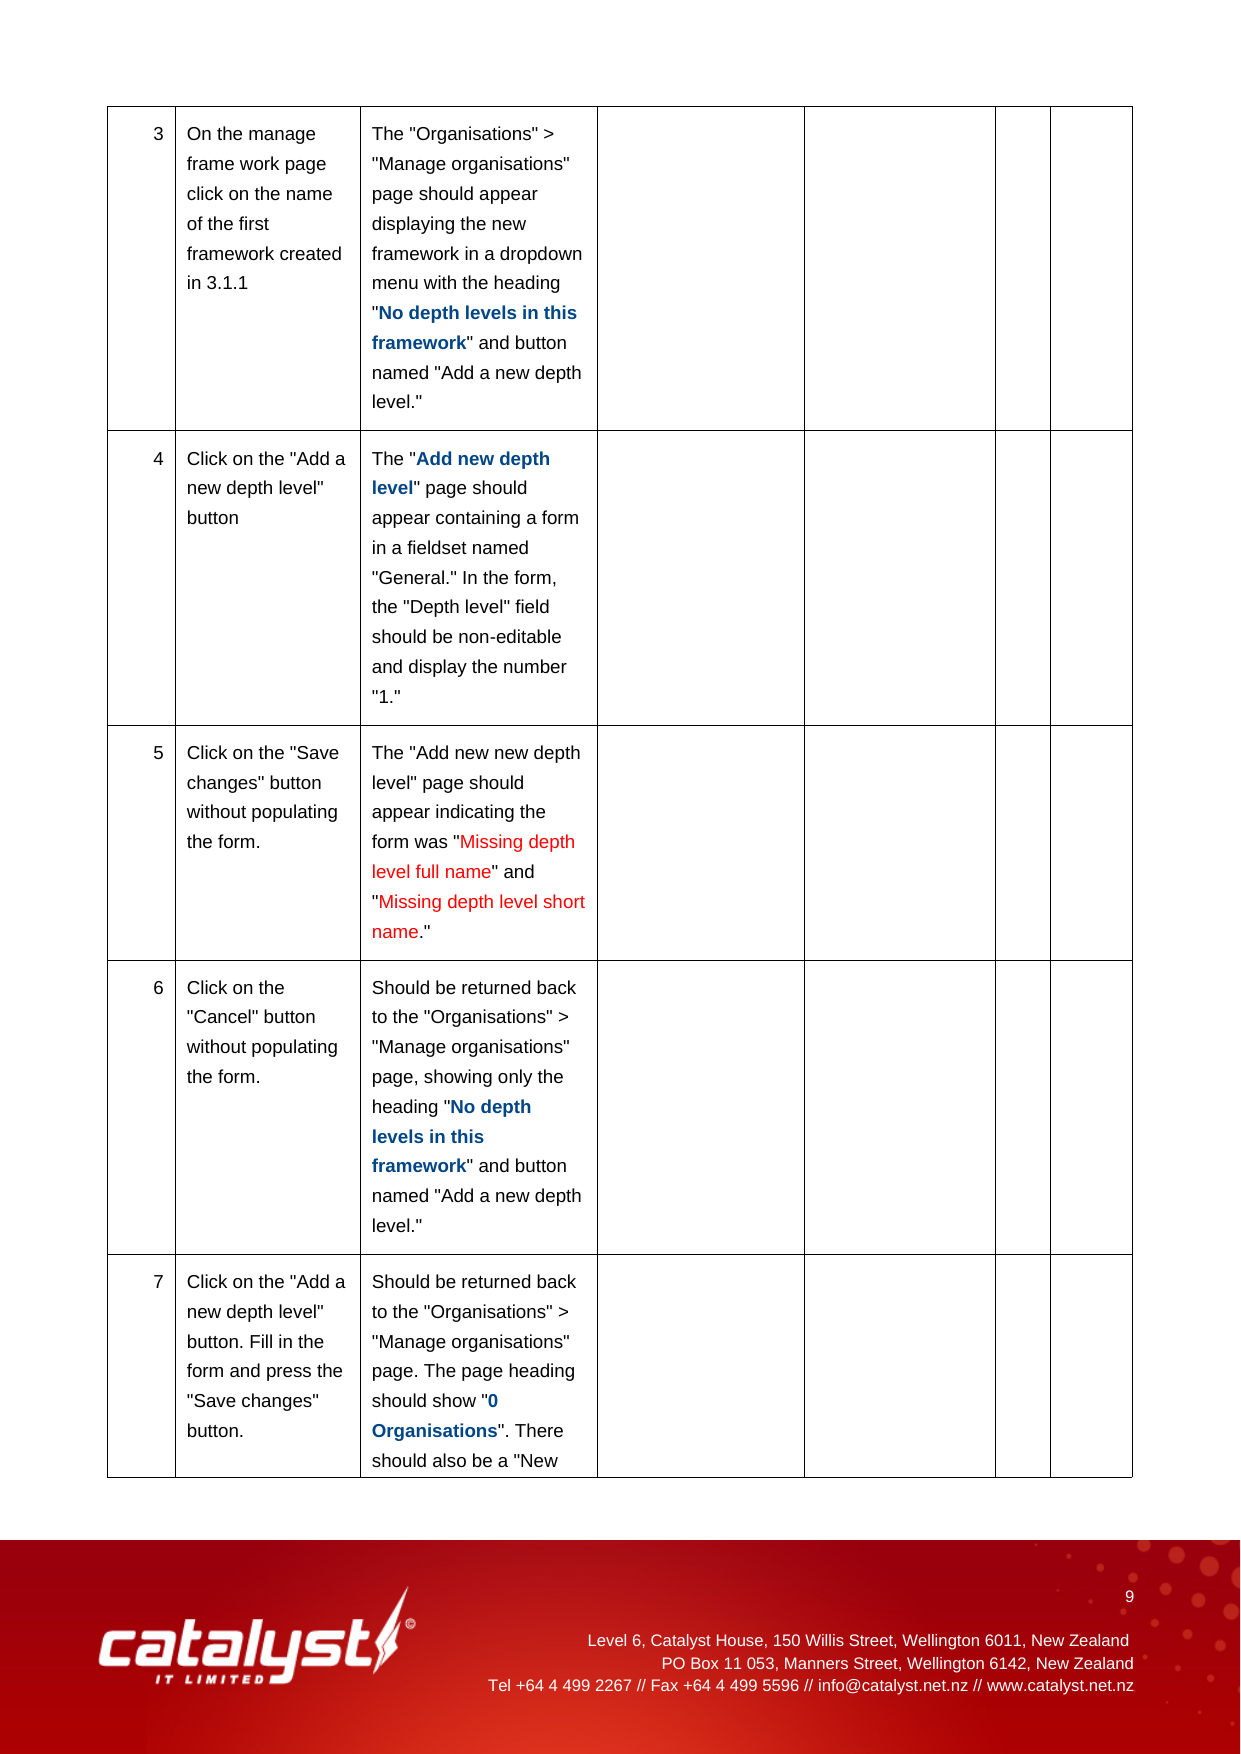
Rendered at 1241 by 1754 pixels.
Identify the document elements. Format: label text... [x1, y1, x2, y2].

table_cell 3 [108, 107, 175, 430]
table_cell Click on the "Add a new depth level" button [176, 431, 360, 725]
table_cell [1051, 431, 1132, 725]
table_cell The "Add new depth level" page should appear containing a form in a fieldset named "General." In the form, the "Depth level" field should be non-editable and display the number "1." [361, 431, 597, 725]
table_cell The "Organisations" > "Manage organisations" page should appear displaying the new framework in a dropdown menu with the heading "No depth levels in this framework" and button named "Add a new depth level." [361, 107, 597, 430]
table_cell [598, 107, 804, 430]
table_cell [1051, 1255, 1132, 1477]
table_cell [805, 431, 995, 725]
table_cell On the manage frame work page click on the name of the first framework created in 3.1.1 [176, 107, 360, 430]
table_cell Should be returned back to the "Organisations" > "Manage organisations" page. The page heading should show "0 Organisations". There should also be a "New [361, 1255, 597, 1477]
table_cell [805, 961, 995, 1254]
table_cell 7 [108, 1255, 175, 1477]
table_cell [1051, 107, 1132, 430]
table_cell Click on the "Add a new depth level" button. Fill in the form and press the "Save changes" button. [176, 1255, 360, 1477]
table_cell 5 [108, 726, 175, 959]
table_cell [1051, 726, 1132, 959]
table_cell [996, 961, 1050, 1254]
table_cell [805, 726, 995, 959]
table_cell Should be returned back to the "Organisations" > "Manage organisations" page, showing only the heading "No depth levels in this framework" and button named "Add a new depth level." [361, 961, 597, 1254]
table_cell [996, 1255, 1050, 1477]
table_cell 4 [108, 431, 175, 725]
table_cell 6 [108, 961, 175, 1254]
table_cell [598, 961, 804, 1254]
table_cell [805, 107, 995, 430]
table_cell [996, 107, 1050, 430]
table_cell [598, 431, 804, 725]
table_cell [805, 1255, 995, 1477]
table_cell Click on the "Save changes" button without populating the form. [176, 726, 360, 959]
table_cell The "Add new new depth level" page should appear indicating the form was "Missing depth level full name" and "Missing depth level short name." [361, 726, 597, 959]
table_cell [1051, 961, 1132, 1254]
table_cell [598, 1255, 804, 1477]
table_cell [598, 726, 804, 959]
table_cell [996, 726, 1050, 959]
picture [0, 1540, 1241, 1754]
table_cell [996, 431, 1050, 725]
table_cell Click on the "Cancel" button without populating the form. [176, 961, 360, 1254]
